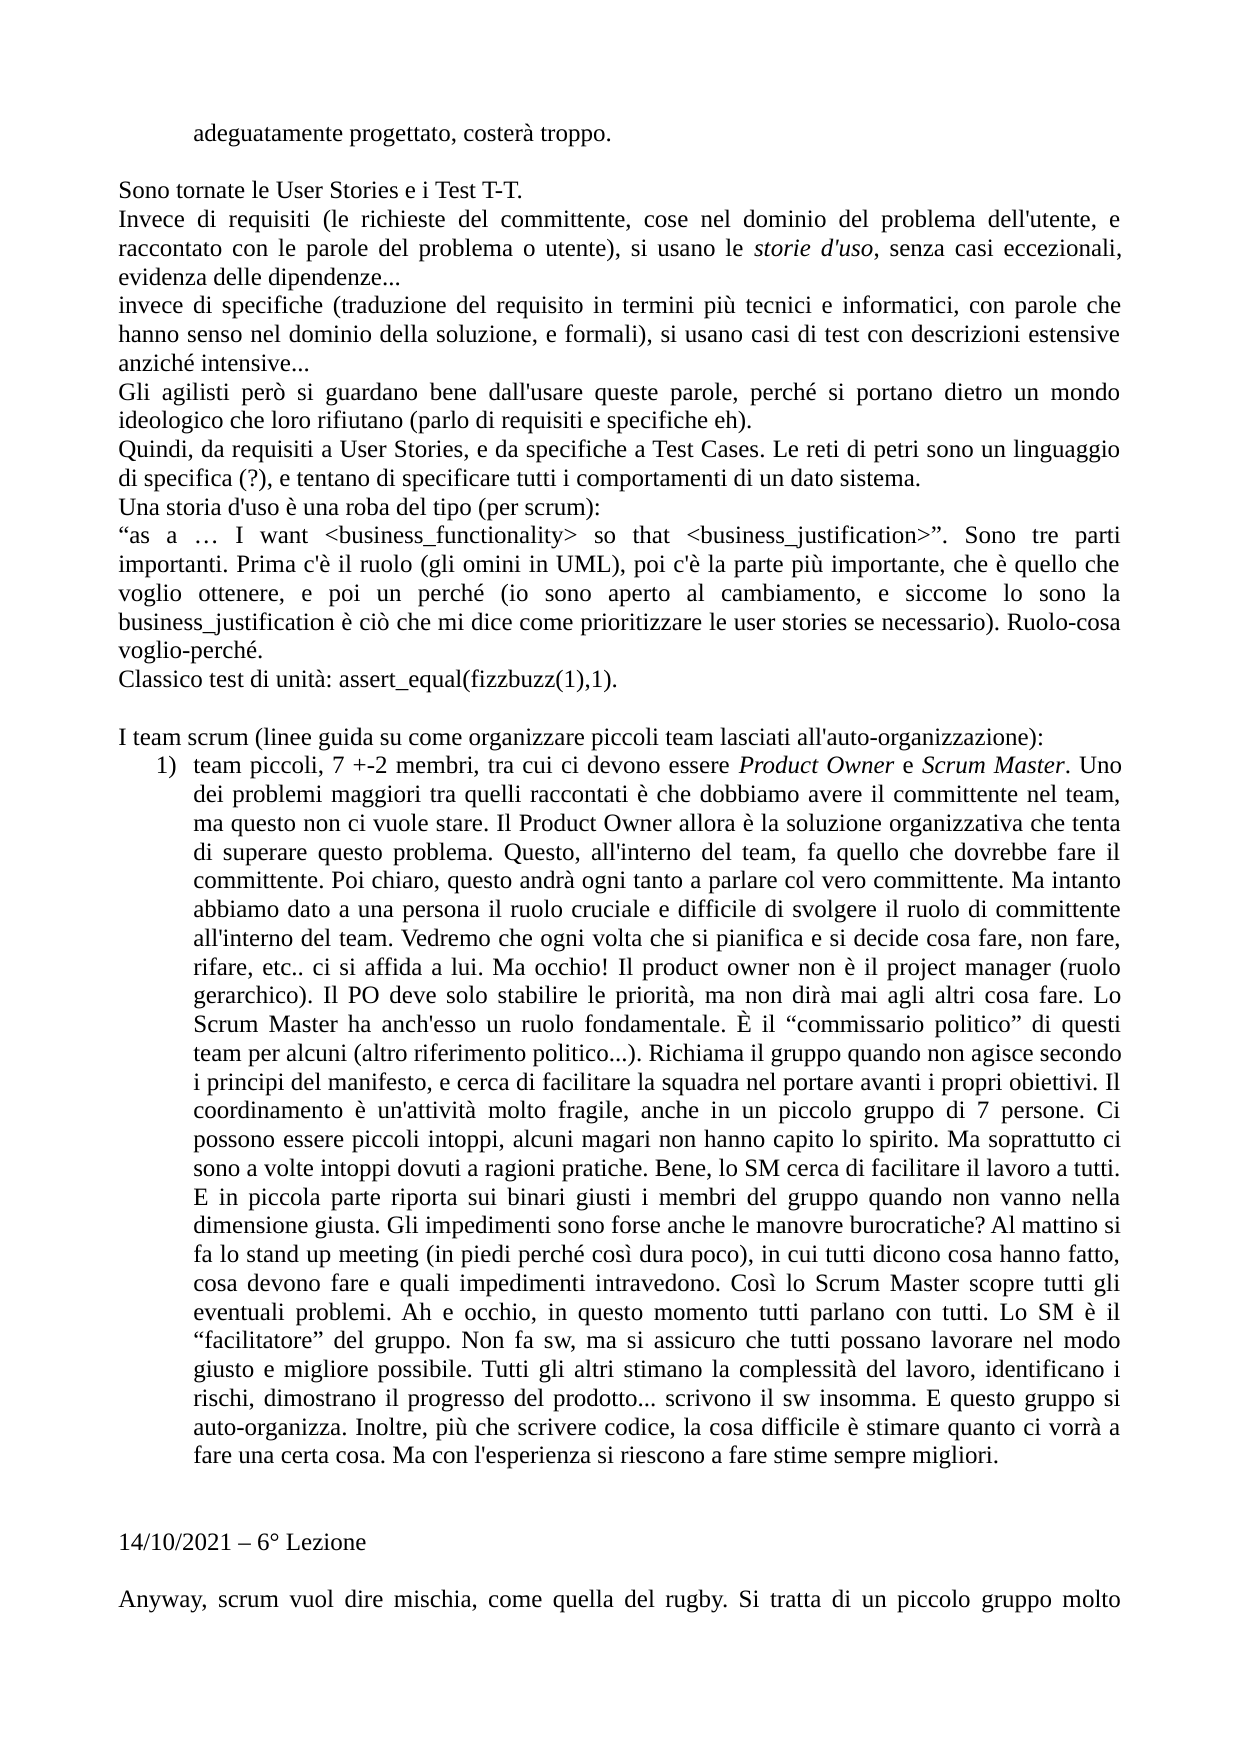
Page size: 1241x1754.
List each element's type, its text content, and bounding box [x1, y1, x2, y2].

text Invece di requisiti (le richieste del committente, cose nel dominio del problema dell'utente, e raccontato con le parole del problema o utente), si usano le storie d'uso, senza casi eccezionali, evidenza delle dipendenze... [118, 204, 1122, 291]
text Classico test di unità: assert_equal(fizzbuzz(1),1). [118, 664, 1122, 693]
text Gli agilisti però si guardano bene dall'usare queste parole, perché si portano dietro un mondo ideologico che loro rifiutano (parlo di requisiti e specifiche eh). [118, 377, 1122, 434]
text invece di specifiche (traduzione del requisito in termini più tecnici e informatici, con parole che hanno senso nel dominio della soluzione, e formali), si usano casi di test con descrizioni estensive anziché intensive... [118, 291, 1122, 377]
text Sono tornate le User Stories e i Test T-T. [118, 176, 1122, 204]
text 14/10/2021 – 6° Lezione [118, 1527, 1122, 1556]
list team piccoli, 7 +-2 membri, tra cui ci devono essere Product Owner e Scrum Master. Uno dei problemi maggiori tra quelli raccontati è che dobbiamo avere il committente nel team, ma questo non ci vuole stare. Il Product Owner allora è la soluzione organizzativa che tenta di superare questo problema. Questo, all'interno del team, fa quello che dovrebbe fare il committente. Poi chiaro, questo andrà ogni tanto a parlare col vero committente. Ma intanto abbiamo dato a una persona il ruolo cruciale e difficile di svolgere il ruolo di committente all'interno del team. Vedremo che ogni volta che si pianifica e si decide cosa fare, non fare, rifare, etc.. ci si affida a lui. Ma occhio! Il product owner non è il project manager (ruolo gerarchico). Il PO deve solo stabilire le priorità, ma non dirà mai agli altri cosa fare. Lo Scrum Master ha anch'esso un ruolo fondamentale. È il “commissario politico” di questi team per alcuni (altro riferimento politico...). Richiama il gruppo quando non agisce secondo i principi del manifesto, e cerca di facilitare la squadra nel portare avanti i propri obiettivi. Il coordinamento è un'attività molto fragile, anche in un piccolo gruppo di 7 persone. Ci possono essere piccoli intoppi, alcuni magari non hanno capito lo spirito. Ma soprattutto ci sono a volte intoppi dovuti a ragioni pratiche. Bene, lo SM cerca di facilitare il lavoro a tutti. E in piccola parte riporta sui binari giusti i membri del gruppo quando non vanno nella dimensione giusta. Gli impedimenti sono forse anche le manovre burocratiche? Al mattino si fa lo stand up meeting (in piedi perché così dura poco), in cui tutti dicono cosa hanno fatto, cosa devono fare e quali impedimenti intravedono. Così lo Scrum Master scopre tutti gli eventuali problemi. Ah e occhio, in questo momento tutti parlano con tutti. Lo SM è il “facilitatore” del gruppo. Non fa sw, ma si assicuro che tutti possano lavorare nel modo giusto e migliore possibile. Tutti gli altri stimano la complessità del lavoro, identificano i rischi, dimostrano il progresso del prodotto... scrivono il sw insomma. E questo gruppo si auto-organizza. Inoltre, più che scrivere codice, la cosa difficile è stimare quanto ci vorrà a fare una certa cosa. Ma con l'esperienza si riescono a fare stime sempre migliori. [156, 751, 1122, 1469]
text “as a … I want <business_functionality> so that <business_justification>”. Sono tre parti importanti. Prima c'è il ruolo (gli omini in UML), poi c'è la parte più importante, che è quello che voglio ottenere, e poi un perché (io sono aperto al cambiamento, e siccome lo sono la business_justification è ciò che mi dice come prioritizzare le user stories se necessario). Ruolo-cosa voglio-perché. [118, 521, 1122, 664]
text Una storia d'uso è una roba del tipo (per scrum): [118, 492, 1122, 521]
text Quindi, da requisiti a User Stories, e da specifiche a Test Cases. Le reti di petri sono un linguaggio di specifica (?), e tentano di specificare tutti i comportamenti di un dato sistema. [118, 434, 1122, 492]
text I team scrum (linee guida su come organizzare piccoli team lasciati all'auto-organizzazione): [118, 722, 1122, 751]
text Anyway, scrum vuol dire mischia, come quella del rugby. Si tratta di un piccolo gruppo molto [118, 1584, 1122, 1613]
list adeguatamente progettato, costerà troppo. [156, 118, 1122, 147]
